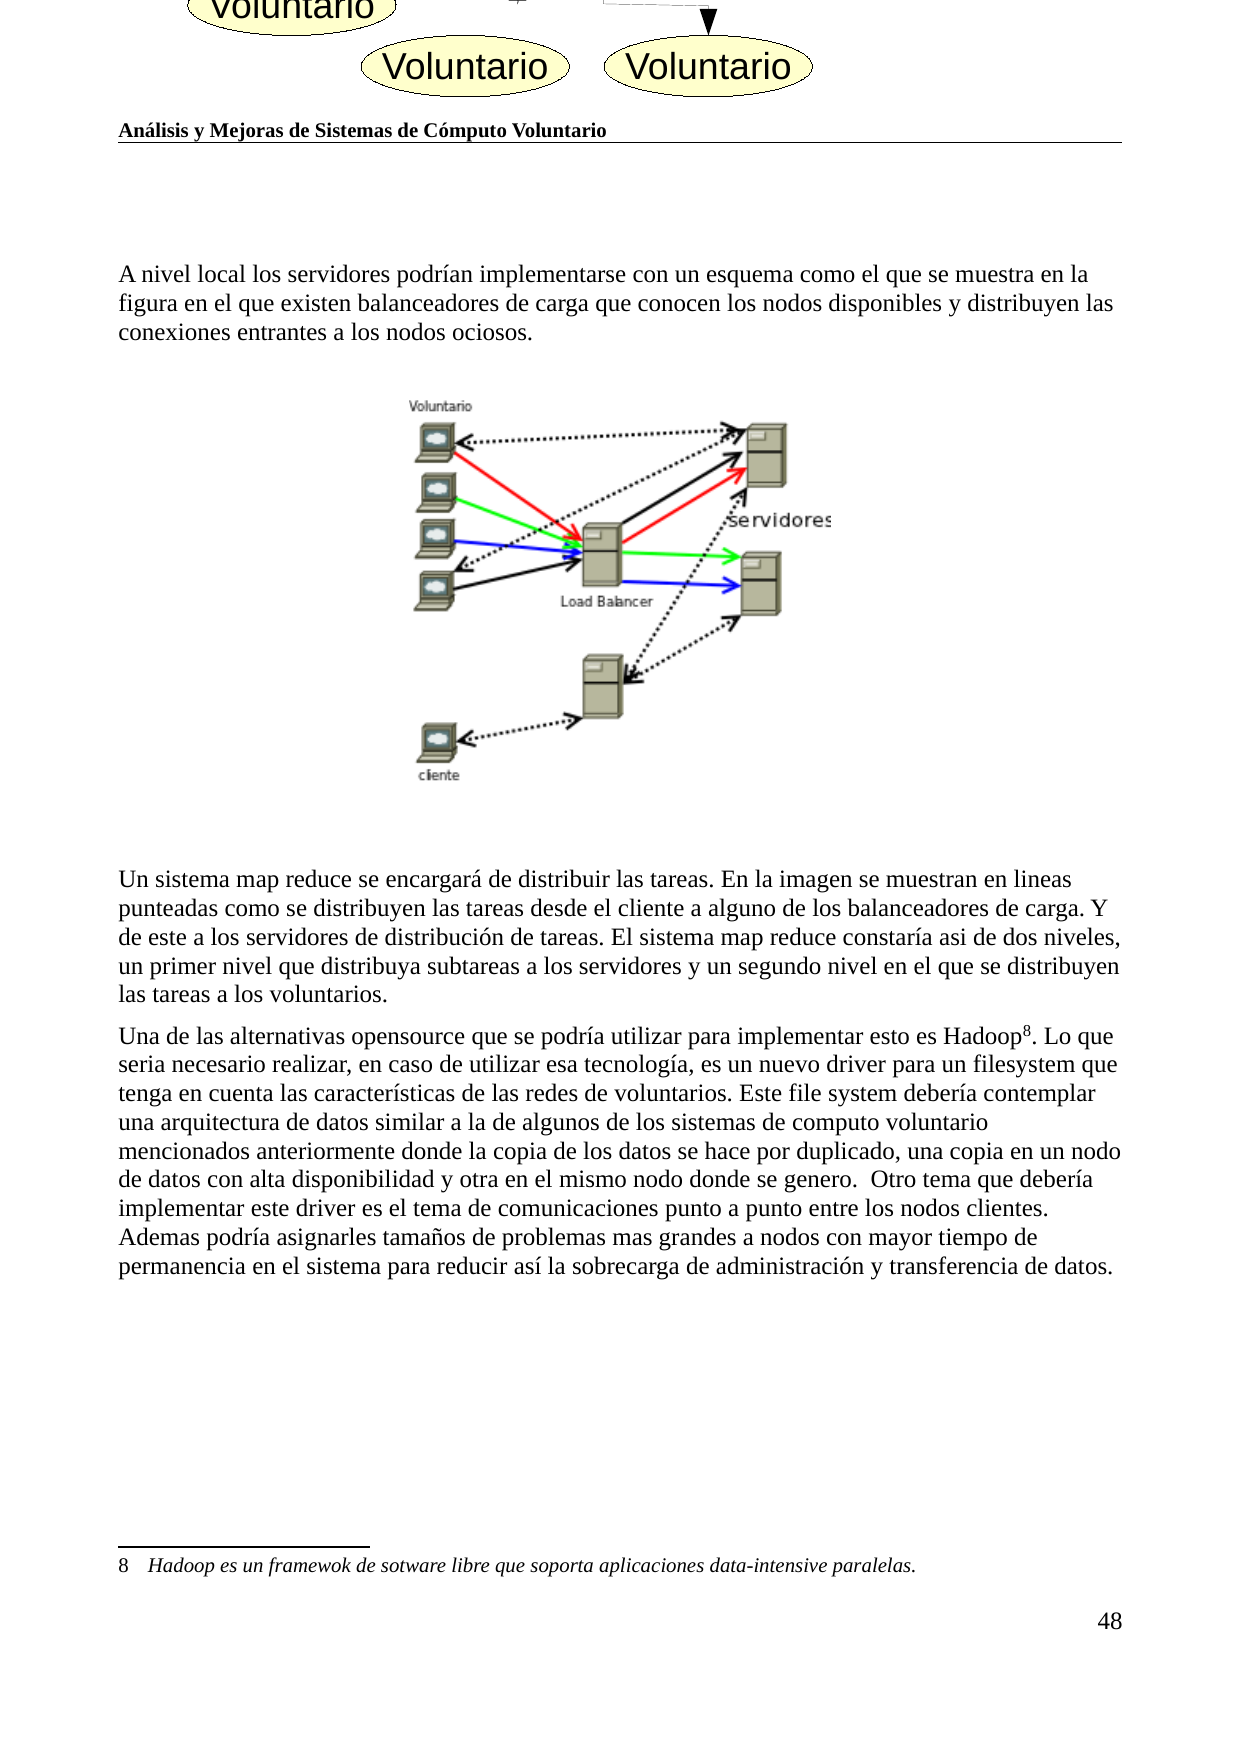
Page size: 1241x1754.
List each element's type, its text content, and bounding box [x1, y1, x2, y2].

text A nivel local los servidores podrían implementarse con un esquema como el que se muestra en la figura en el que existen balanceadores de carga que conocen los nodos disponibles y distribuyen las conexiones entrantes a los nodos ociosos. [118, 259, 1122, 346]
text Una de las alternativas opensource que se podría utilizar para implementar esto es Hadoop. Lo que seria necesario realizar, en caso de utilizar esa tecnología, es un nuevo driver para un filesystem que tenga en cuenta las características de las redes de voluntarios. Este file system debería contemplar una arquitectura de datos similar a la de algunos de los sistemas de computo voluntario mencionados anteriormente donde la copia de los datos se hace por duplicado, una copia en un nodo de datos con alta disponibilidad y otra en el mismo nodo donde se genero. Otro tema que debería implementar este driver es el tema de comunicaciones punto a punto entre los nodos clientes. Ademas podría asignarles tamaños de problemas mas grandes a nodos con mayor tiempo de permanencia en el sistema para reducir así la sobrecarga de administración y transferencia de datos. [118, 1021, 1122, 1279]
picture [409, 399, 831, 782]
text Hadoop es un framewok de sotware libre que soporta aplicaciones data-intensive paralelas. [118, 1553, 1122, 1577]
text Un sistema map reduce se encargará de distribuir las tareas. En la imagen se muestran en lineas punteadas como se distribuyen las tareas desde el cliente a alguno de los balanceadores de carga. Y de este a los servidores de distribución de tareas. El sistema map reduce constaría asi de dos niveles, un primer nivel que distribuya subtareas a los servidores y un segundo nivel en el que se distribuyen las tareas a los voluntarios. [118, 864, 1122, 1008]
